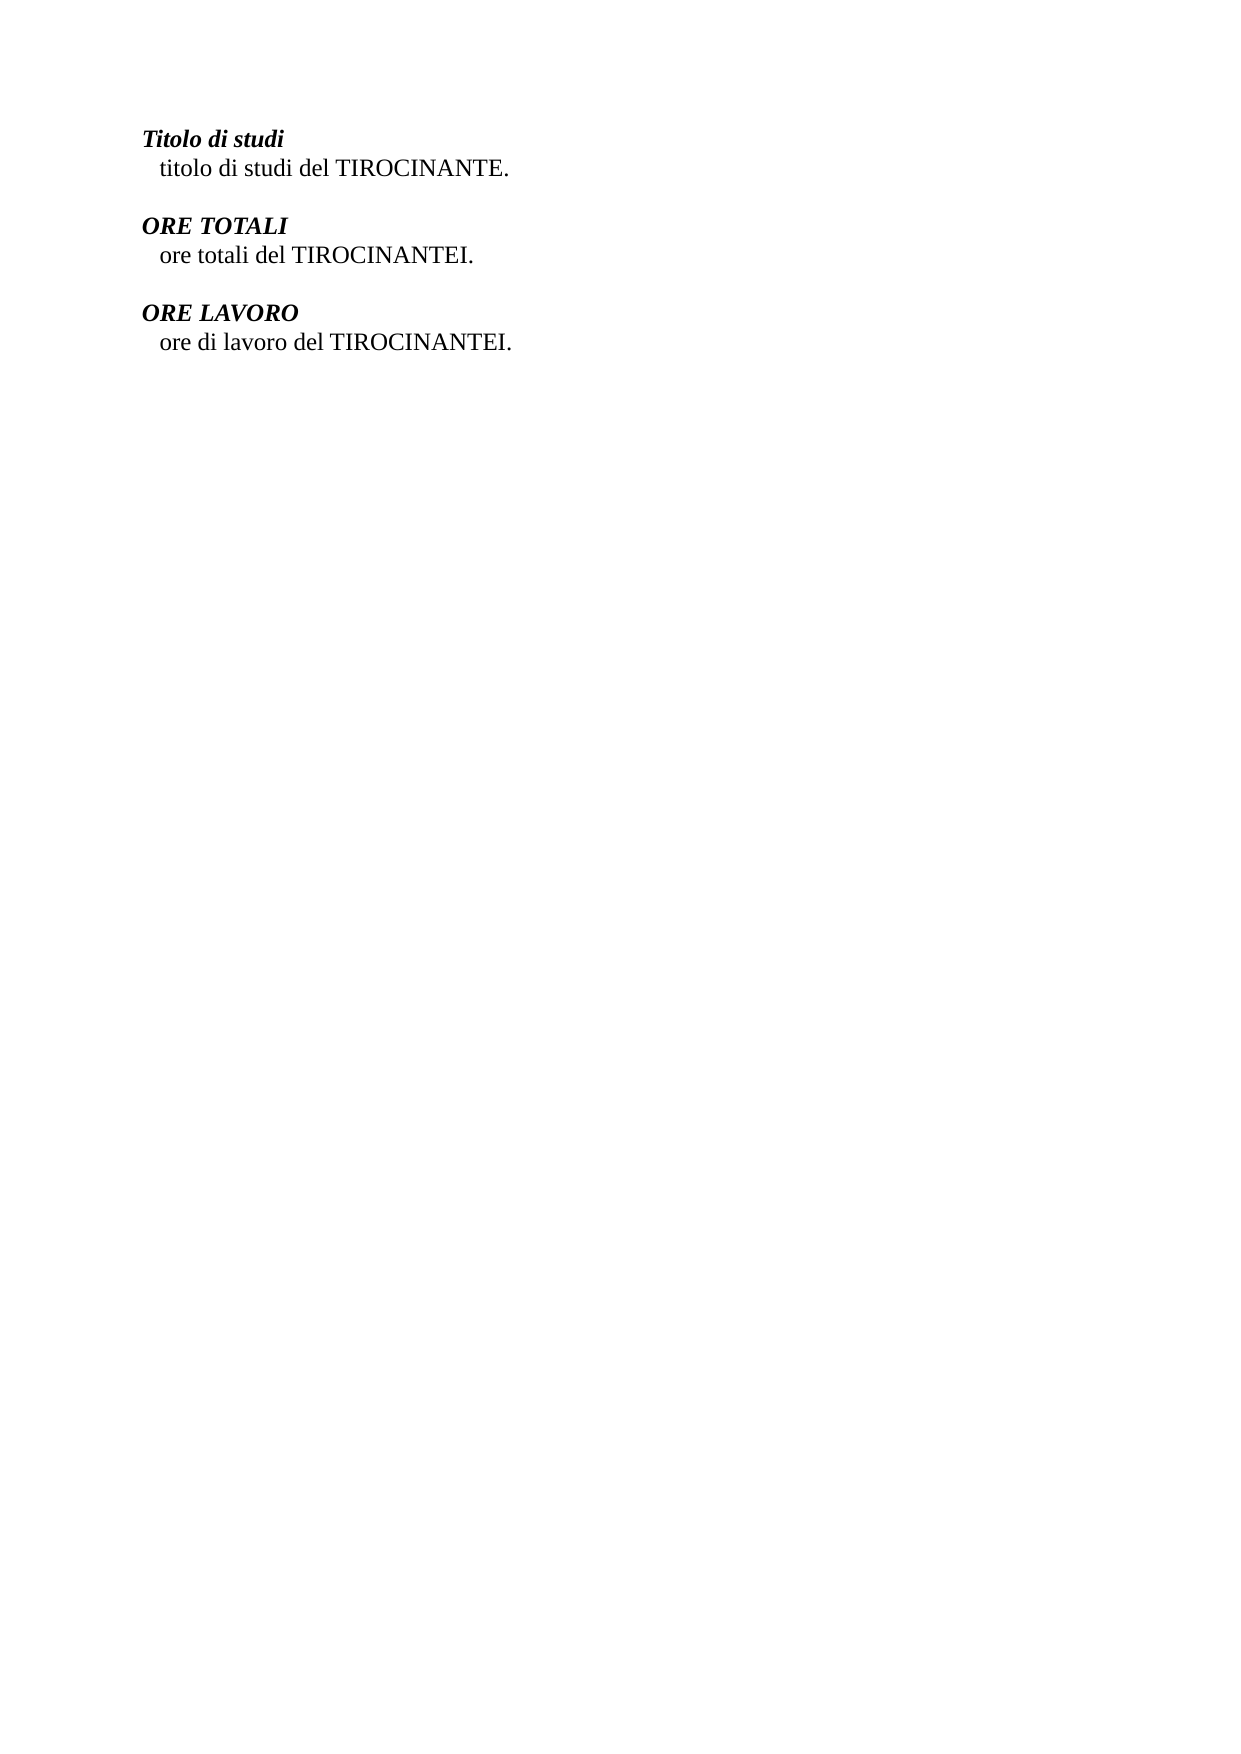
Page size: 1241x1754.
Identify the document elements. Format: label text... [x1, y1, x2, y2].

table_cell ORE TOTALI ore totali del TIROCINANTEI. [118, 205, 1122, 293]
table_cell Titolo di studi titolo di studi del TIROCINANTE. [118, 118, 1122, 205]
table_cell ORE LAVORO ore di lavoro del TIROCINANTEI. [118, 293, 1122, 380]
